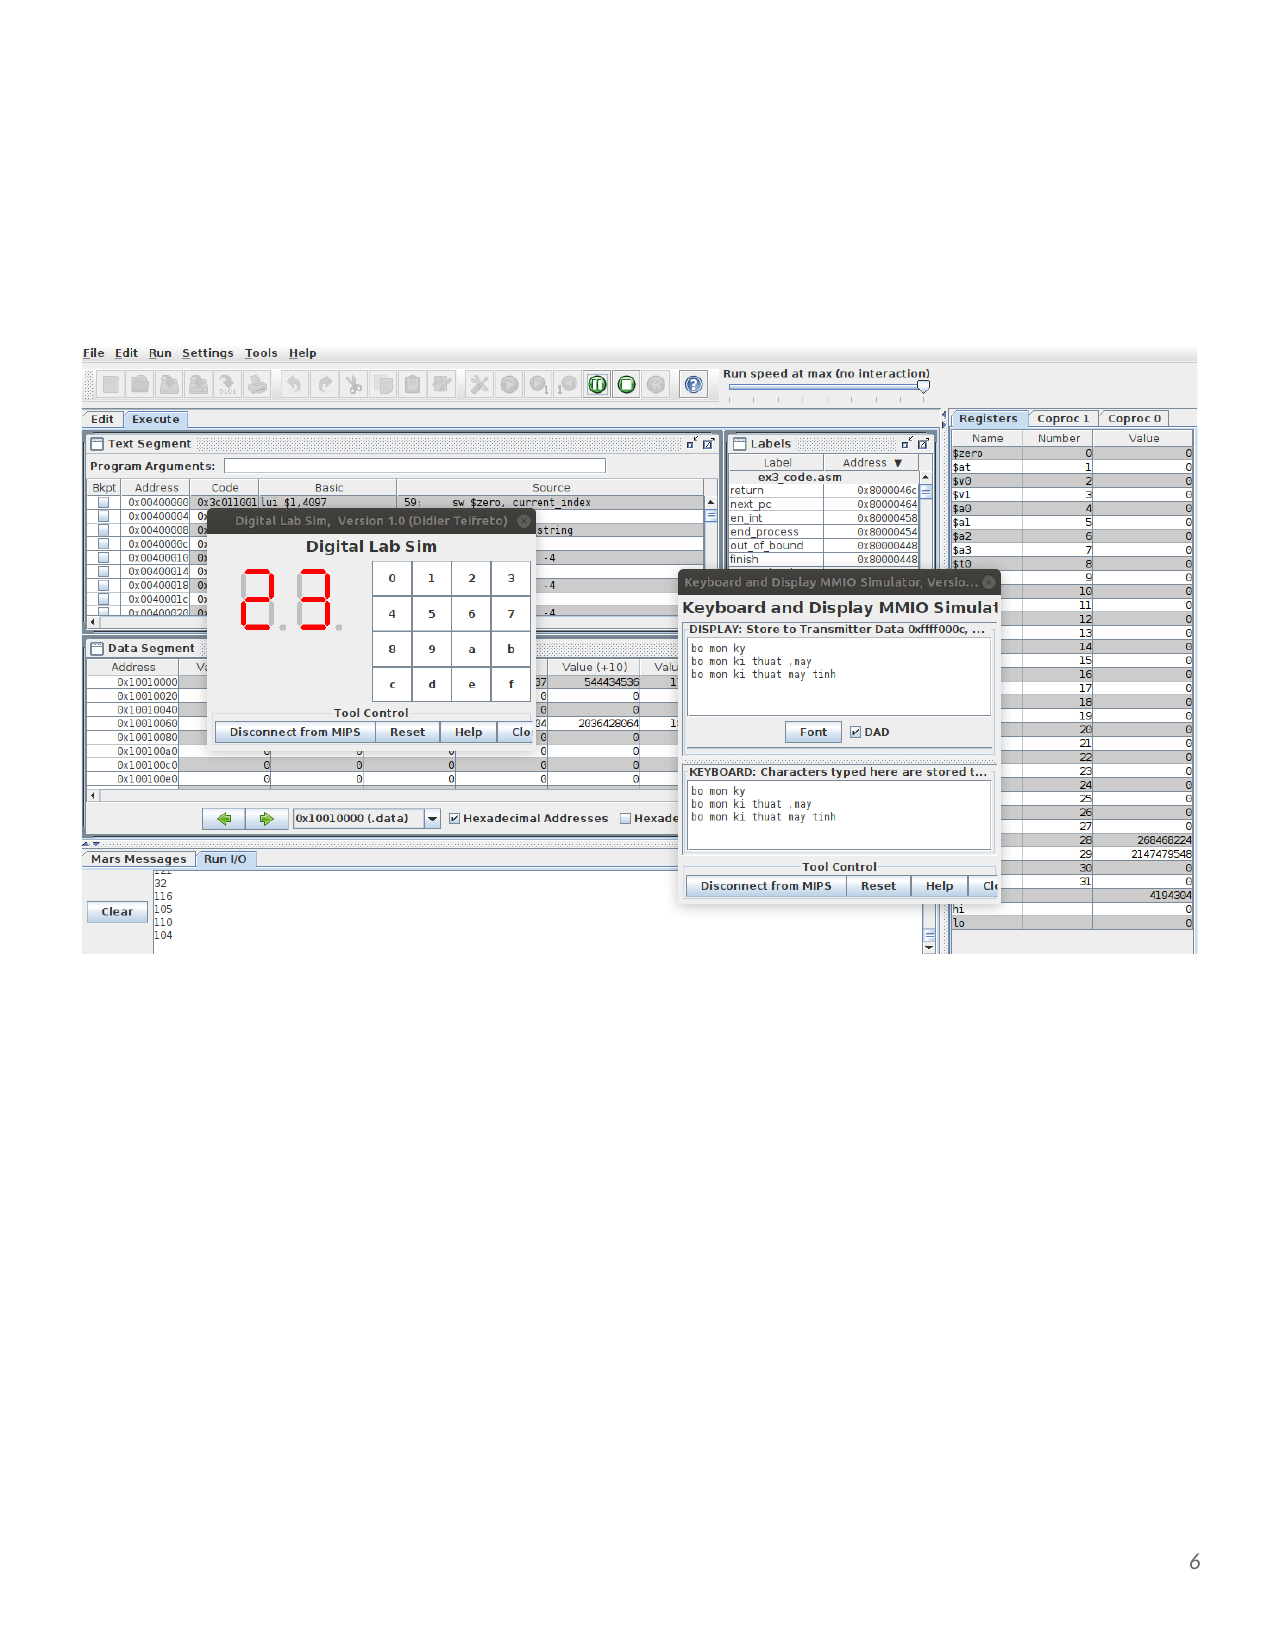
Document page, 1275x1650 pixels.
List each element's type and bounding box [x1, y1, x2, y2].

picture [81, 346, 1198, 954]
